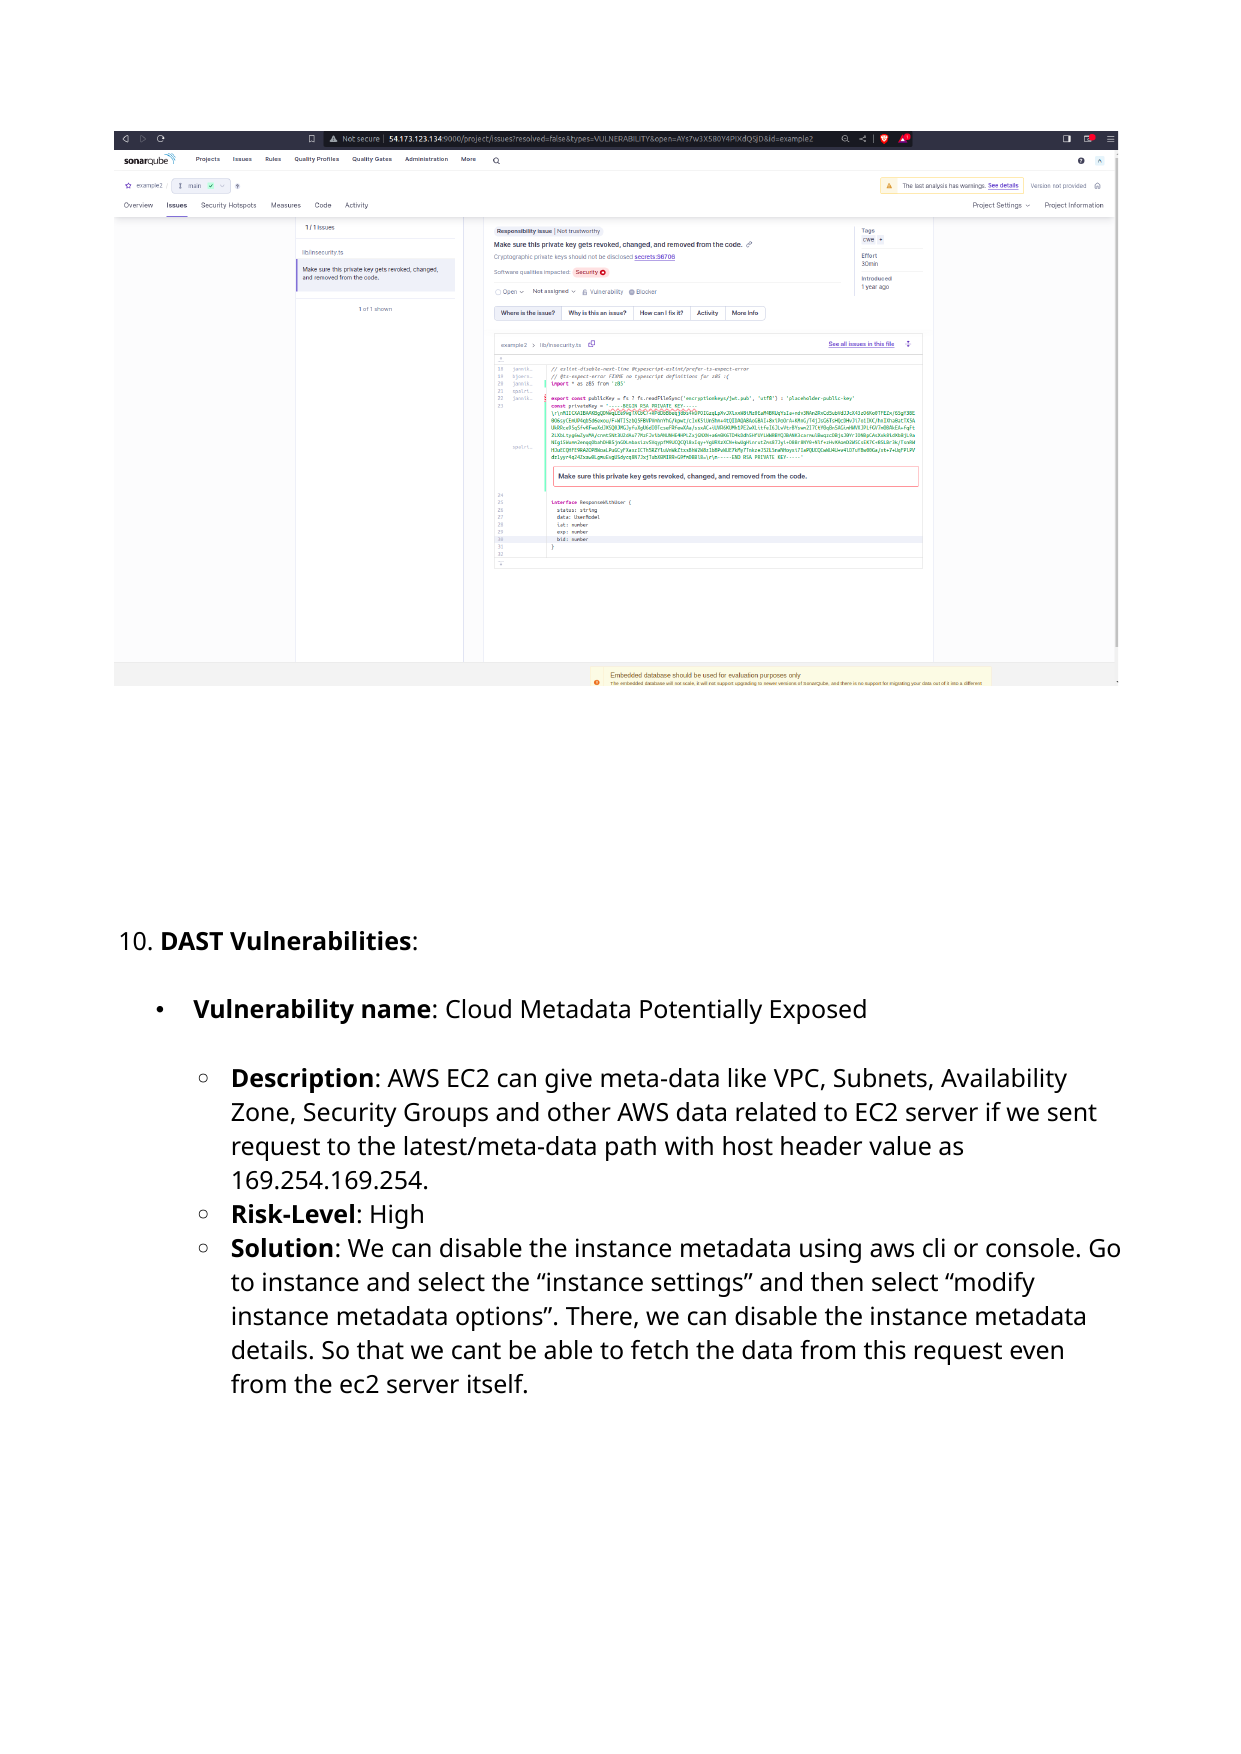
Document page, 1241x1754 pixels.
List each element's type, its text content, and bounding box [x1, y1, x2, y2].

list Solution: We can disable the instance metadata using aws cli or console. Go to instance and select the “instance settings” and then select “modify instance metadata options”. There, we can disable the instance metadata details. So that we cant be able to fetch the data from this request even from the ec2 server itself. [193, 1231, 1122, 1401]
text 10. DAST Vulnerabilities: [118, 924, 1122, 958]
list Vulnerability name: Cloud Metadata Potentially Exposed [156, 992, 1122, 1026]
list Description: AWS EC2 can give meta-data like VPC, Subnets, Availability Zone, Security Groups and other AWS data related to EC2 server if we sent request to the latest/meta-data path with host header value as 169.254.169.254. [193, 1060, 1122, 1197]
list Risk-Level: High [193, 1197, 1122, 1231]
picture [114, 131, 1119, 686]
